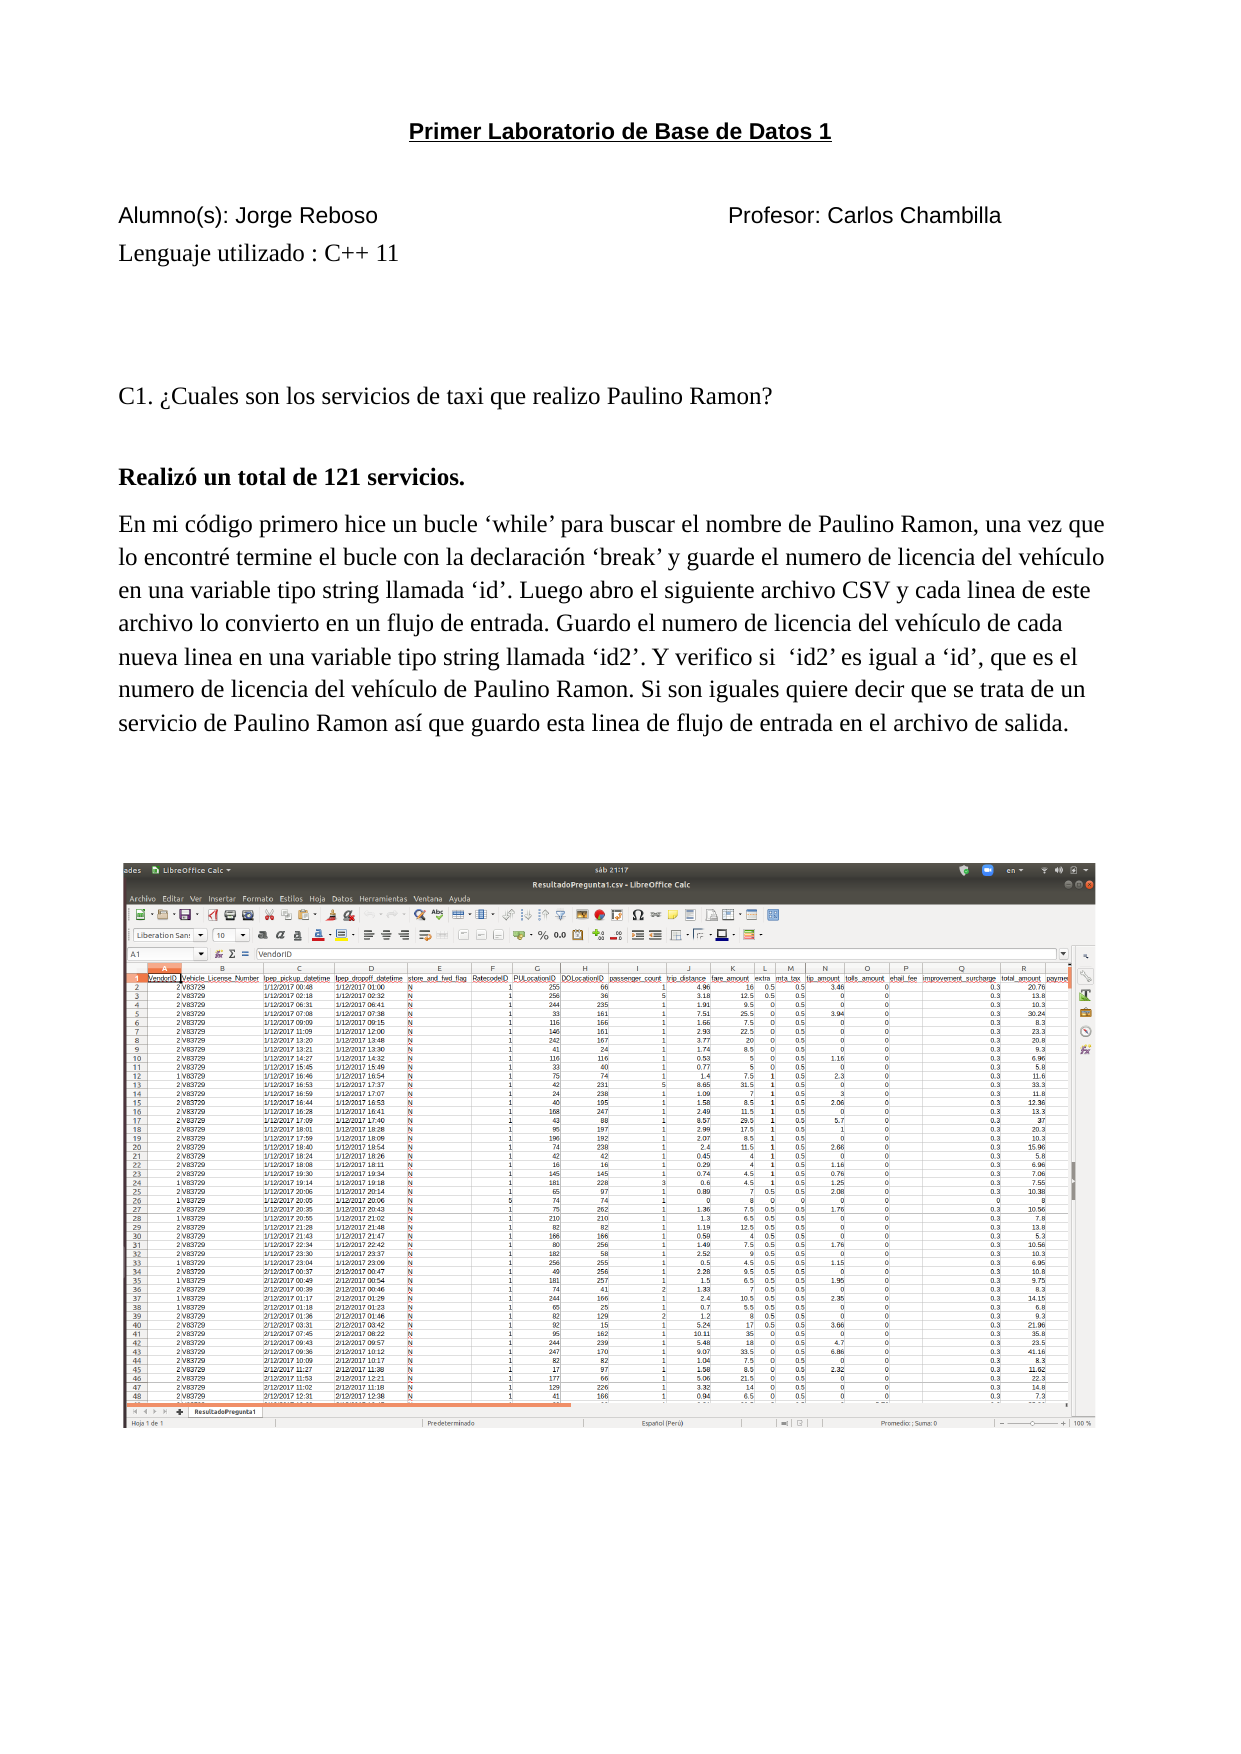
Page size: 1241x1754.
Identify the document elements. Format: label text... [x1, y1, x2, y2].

text Alumno(s): Jorge Reboso Profesor: Carlos Chambilla [118, 202, 1122, 228]
text Primer Laboratorio de Base de Datos 1 [118, 118, 1122, 144]
text C1. ¿Cuales son los servicios de taxi que realizo Paulino Ramon? [118, 381, 1122, 443]
picture [123, 863, 1096, 1428]
text En mi código primero hice un bucle ‘while’ para buscar el nombre de Paulino Ramon, una vez que lo encontré termine el bucle con la declaración ‘break’ y guarde el numero de licencia del vehículo en una variable tipo string llamada ‘id’. Luego abro el siguiente archivo CSV y cada linea de este archivo lo convierto en un flujo de entrada. Guardo el numero de licencia del vehículo de cada nueva linea en una variable tipo string llamada ‘id2’. Y verifico si ‘id2’ es igual a ‘id’, que es el numero de licencia del vehículo de Paulino Ramon. Si son iguales quiere decir que se trata de un servicio de Paulino Ramon así que guardo esta linea de flujo de entrada en el archivo de salida. [118, 509, 1122, 736]
text Realizó un total de 121 servicios. [118, 462, 1122, 491]
text Lenguaje utilizado : C++ 11 [118, 238, 1122, 267]
